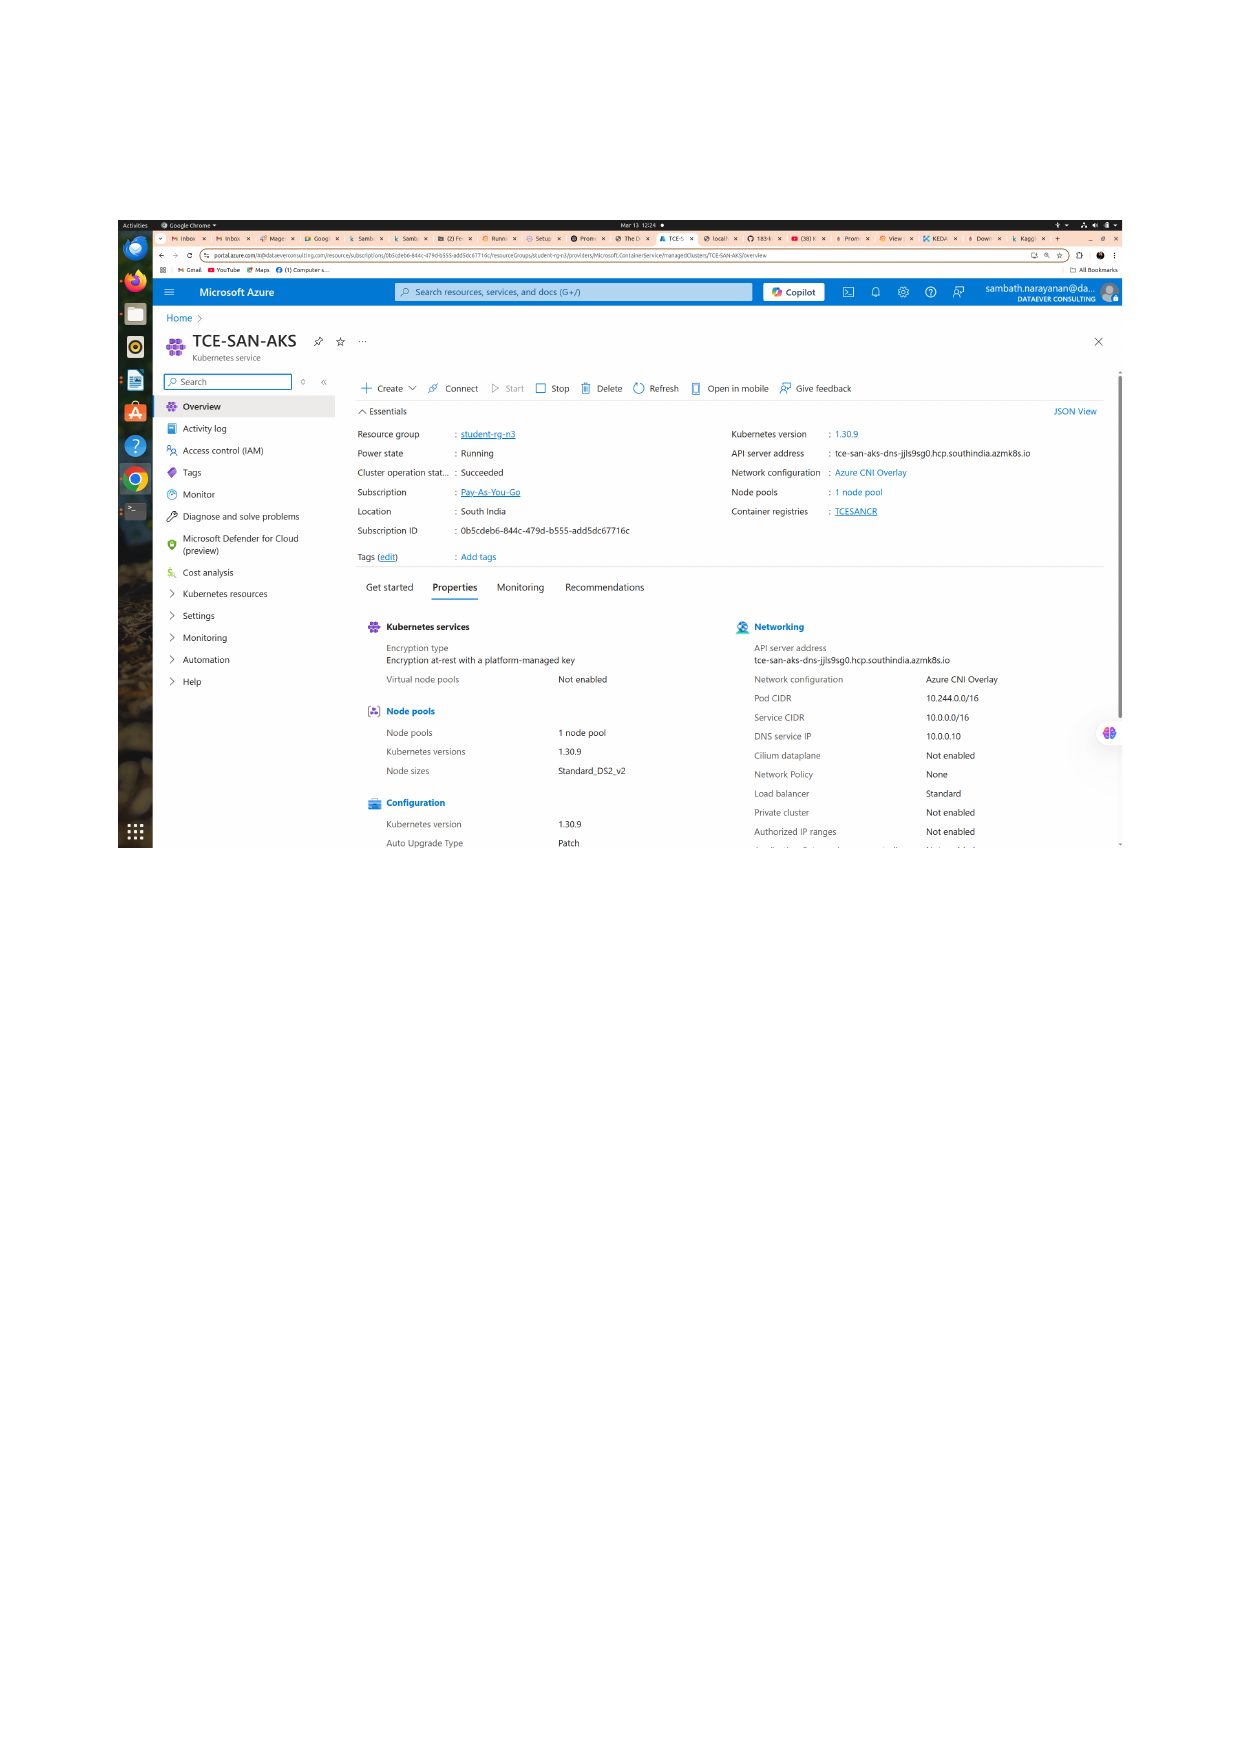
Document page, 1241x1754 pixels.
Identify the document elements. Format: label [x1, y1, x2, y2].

picture [118, 220, 1123, 848]
